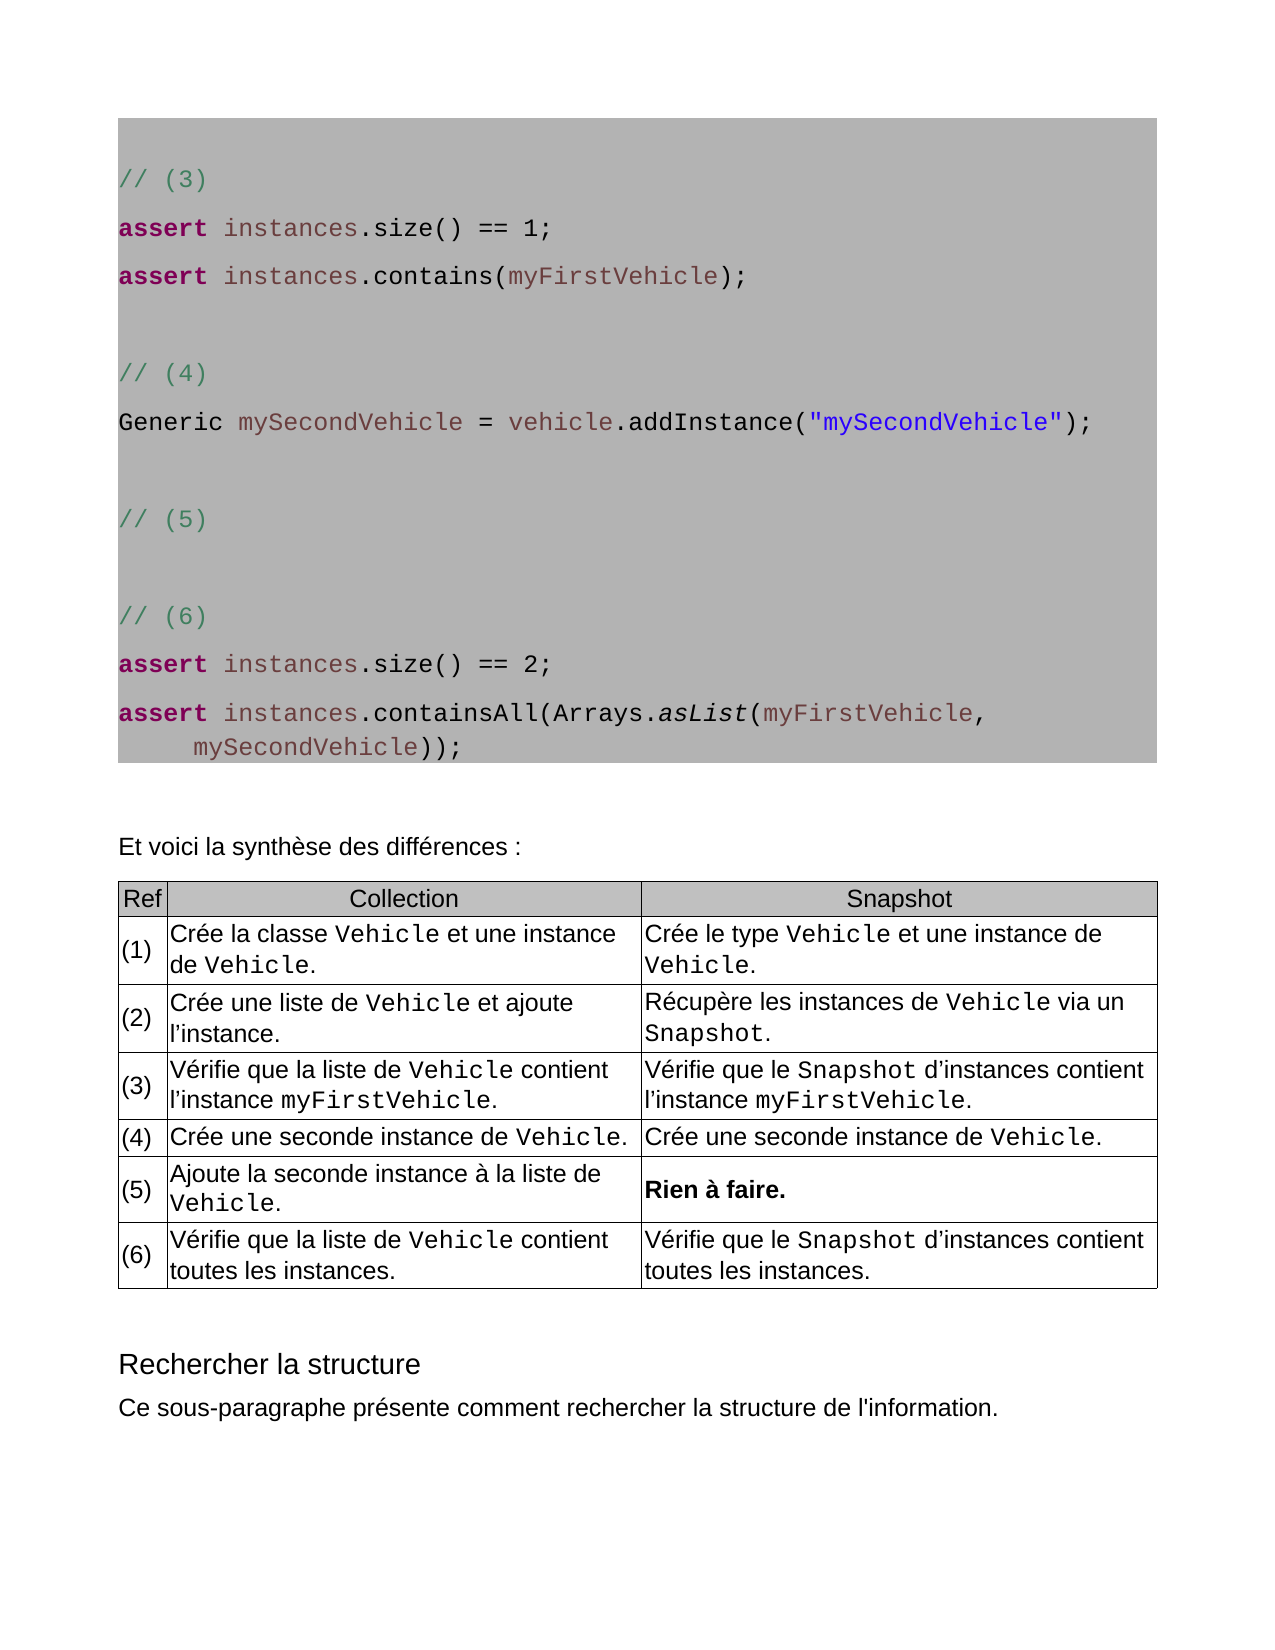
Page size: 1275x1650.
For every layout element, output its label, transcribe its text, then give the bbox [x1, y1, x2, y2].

text // (6) [118, 603, 1157, 632]
text Et voici la synthèse des différences : [118, 832, 1157, 861]
table_cell Crée la classe Vehicle et une instance de Vehicle. [168, 917, 641, 984]
table_cell Crée une seconde instance de Vehicle. [642, 1120, 1157, 1156]
text assert instances.containsAll(Arrays.asList(myFirstVehicle, mySecondVehicle)); [118, 701, 1157, 763]
text // (5) [118, 506, 1157, 535]
table_cell (4) [119, 1120, 167, 1156]
table_cell Crée une seconde instance de Vehicle. [168, 1120, 641, 1156]
table_header Ref [119, 882, 167, 916]
table_cell Vérifie que la liste de Vehicle contient l’instance myFirstVehicle. [168, 1053, 641, 1119]
table_cell Crée une liste de Vehicle et ajoute l’instance. [168, 985, 641, 1052]
table_cell (5) [119, 1157, 167, 1222]
table_cell Vérifie que le Snapshot d’instances contient toutes les instances. [642, 1223, 1157, 1287]
table_header Collection [168, 882, 641, 916]
table_cell (1) [119, 917, 167, 984]
text // (3) [118, 167, 1157, 195]
text assert instances.size() == 1; [118, 215, 1157, 243]
table_cell Crée le type Vehicle et une instance de Vehicle. [642, 917, 1157, 984]
text assert instances.size() == 2; [118, 652, 1157, 680]
text assert instances.contains(myFirstVehicle); [118, 264, 1157, 292]
text // (4) [118, 361, 1157, 389]
text Ce sous-paragraphe présente comment rechercher la structure de l'information. [118, 1393, 1157, 1422]
subtitle Rechercher la structure [118, 1347, 1157, 1381]
table_cell (6) [119, 1223, 167, 1287]
table_cell (3) [119, 1053, 167, 1119]
table_cell Vérifie que la liste de Vehicle contient toutes les instances. [168, 1223, 641, 1287]
text Generic mySecondVehicle = vehicle.addInstance("mySecondVehicle"); [118, 409, 1157, 438]
table_cell Rien à faire. [642, 1157, 1157, 1222]
table_cell Ajoute la seconde instance à la liste de Vehicle. [168, 1157, 641, 1222]
table_header Snapshot [642, 882, 1157, 916]
table_cell Récupère les instances de Vehicle via un Snapshot. [642, 985, 1157, 1052]
table_cell (2) [119, 985, 167, 1052]
table_cell Vérifie que le Snapshot d’instances contient l’instance myFirstVehicle. [642, 1053, 1157, 1119]
